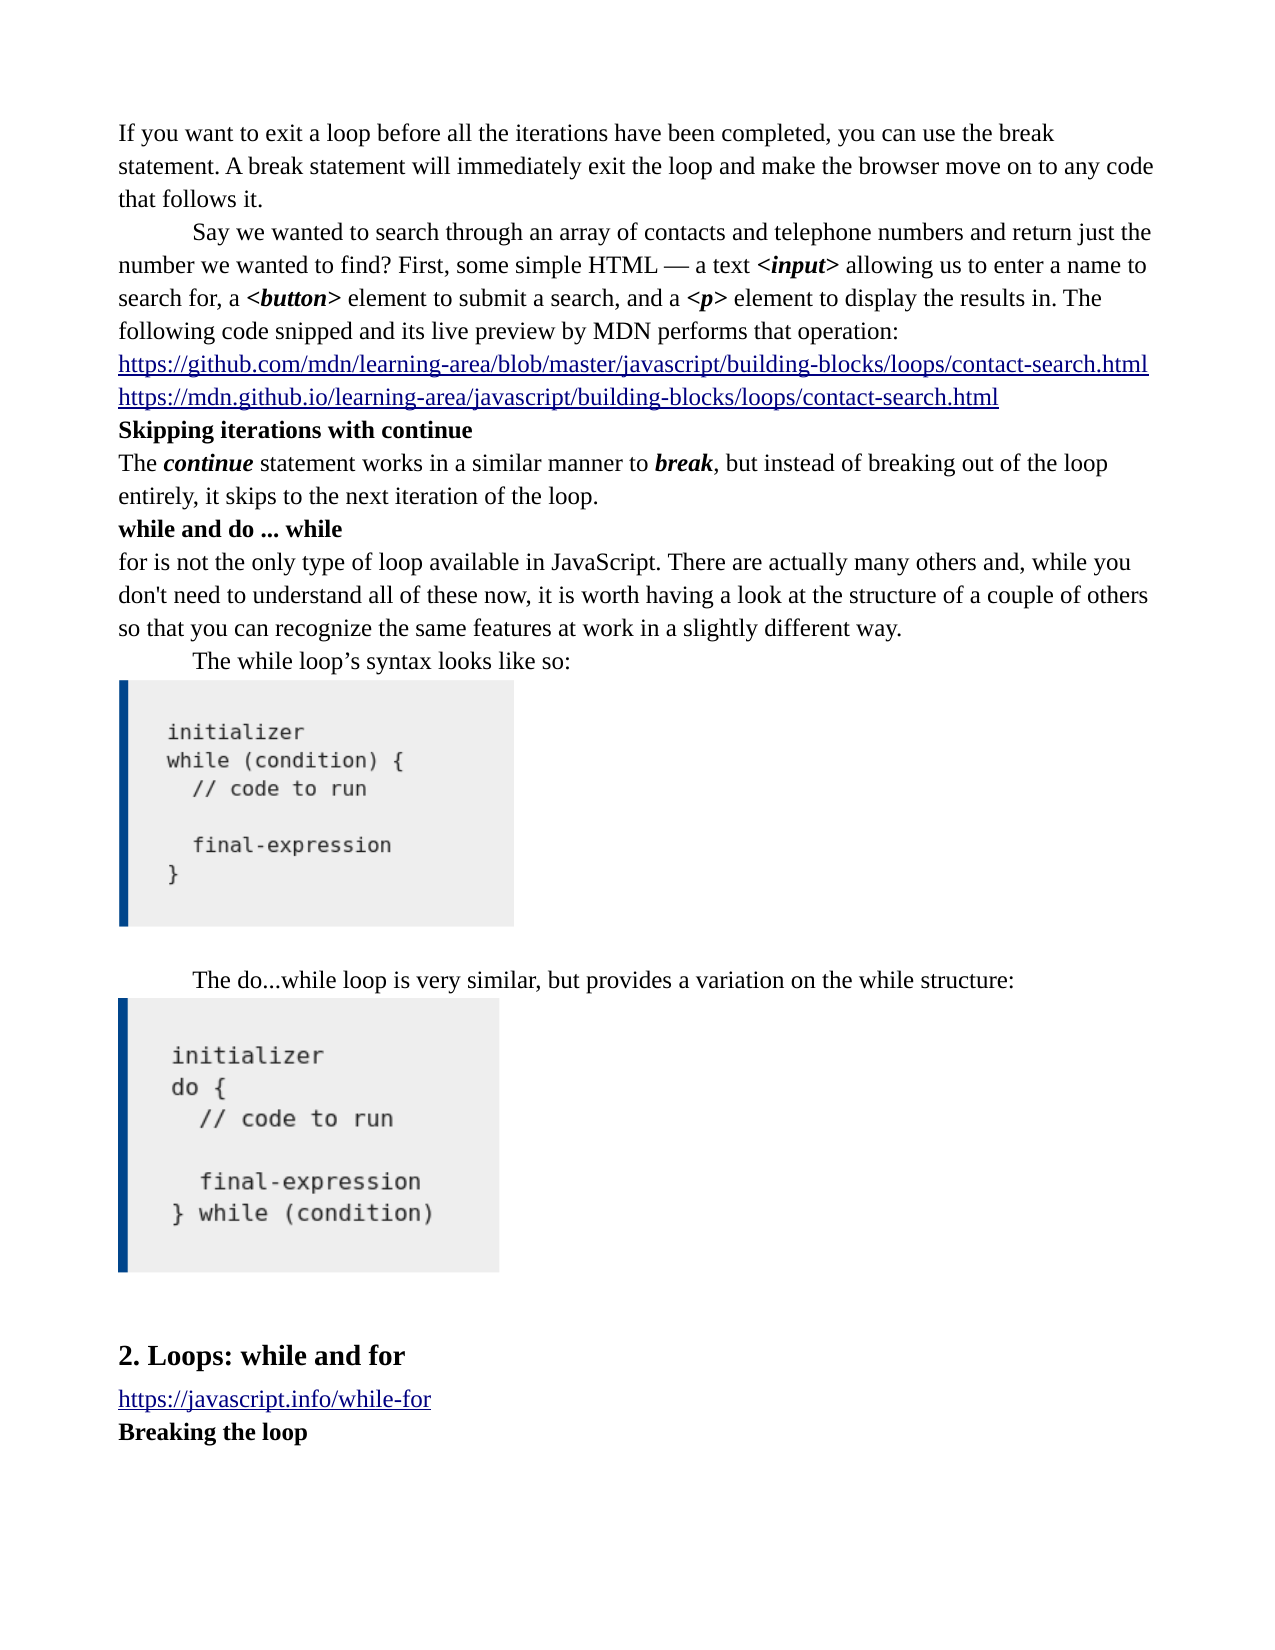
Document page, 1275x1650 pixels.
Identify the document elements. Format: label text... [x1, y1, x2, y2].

text https://mdn.github.io/learning-area/javascript/building-blocks/loops/contact-search.html [118, 382, 1157, 411]
text while and do ... while [118, 514, 1157, 543]
text If you want to exit a loop before all the iterations have been completed, you can use the break statement. A break statement will immediately exit the loop and make the browser move on to any code that follows it. [118, 118, 1157, 213]
picture [118, 679, 514, 928]
text Say we wanted to search through an array of contacts and telephone numbers and return just the number we wanted to find? First, some simple HTML — a text <input> allowing us to enter a name to search for, a <button> element to submit a search, and a <p> element to display the results in. The following code snipped and its live preview by MDN performs that operation: [118, 217, 1157, 345]
text The while loop’s syntax looks like so: [118, 646, 1157, 675]
text https://github.com/mdn/learning-area/blob/master/javascript/building-blocks/loops/contact-search.html [118, 349, 1157, 378]
text for is not the only type of loop available in JavaScript. There are actually many others and, while you don't need to understand all of these now, it is worth having a look at the structure of a couple of others so that you can recognize the same features at work in a slightly different way. [118, 547, 1157, 642]
text Skipping iterations with continue [118, 415, 1157, 444]
picture [118, 998, 500, 1274]
text Breaking the loop [118, 1417, 1157, 1446]
text https://javascript.info/while-for [118, 1384, 1157, 1413]
subtitle 2. Loops: while and for [118, 1338, 1157, 1371]
text The continue statement works in a similar manner to break, but instead of breaking out of the loop entirely, it skips to the next iteration of the loop. [118, 448, 1157, 510]
text The do...while loop is very similar, but provides a variation on the while structure: [118, 965, 1157, 994]
